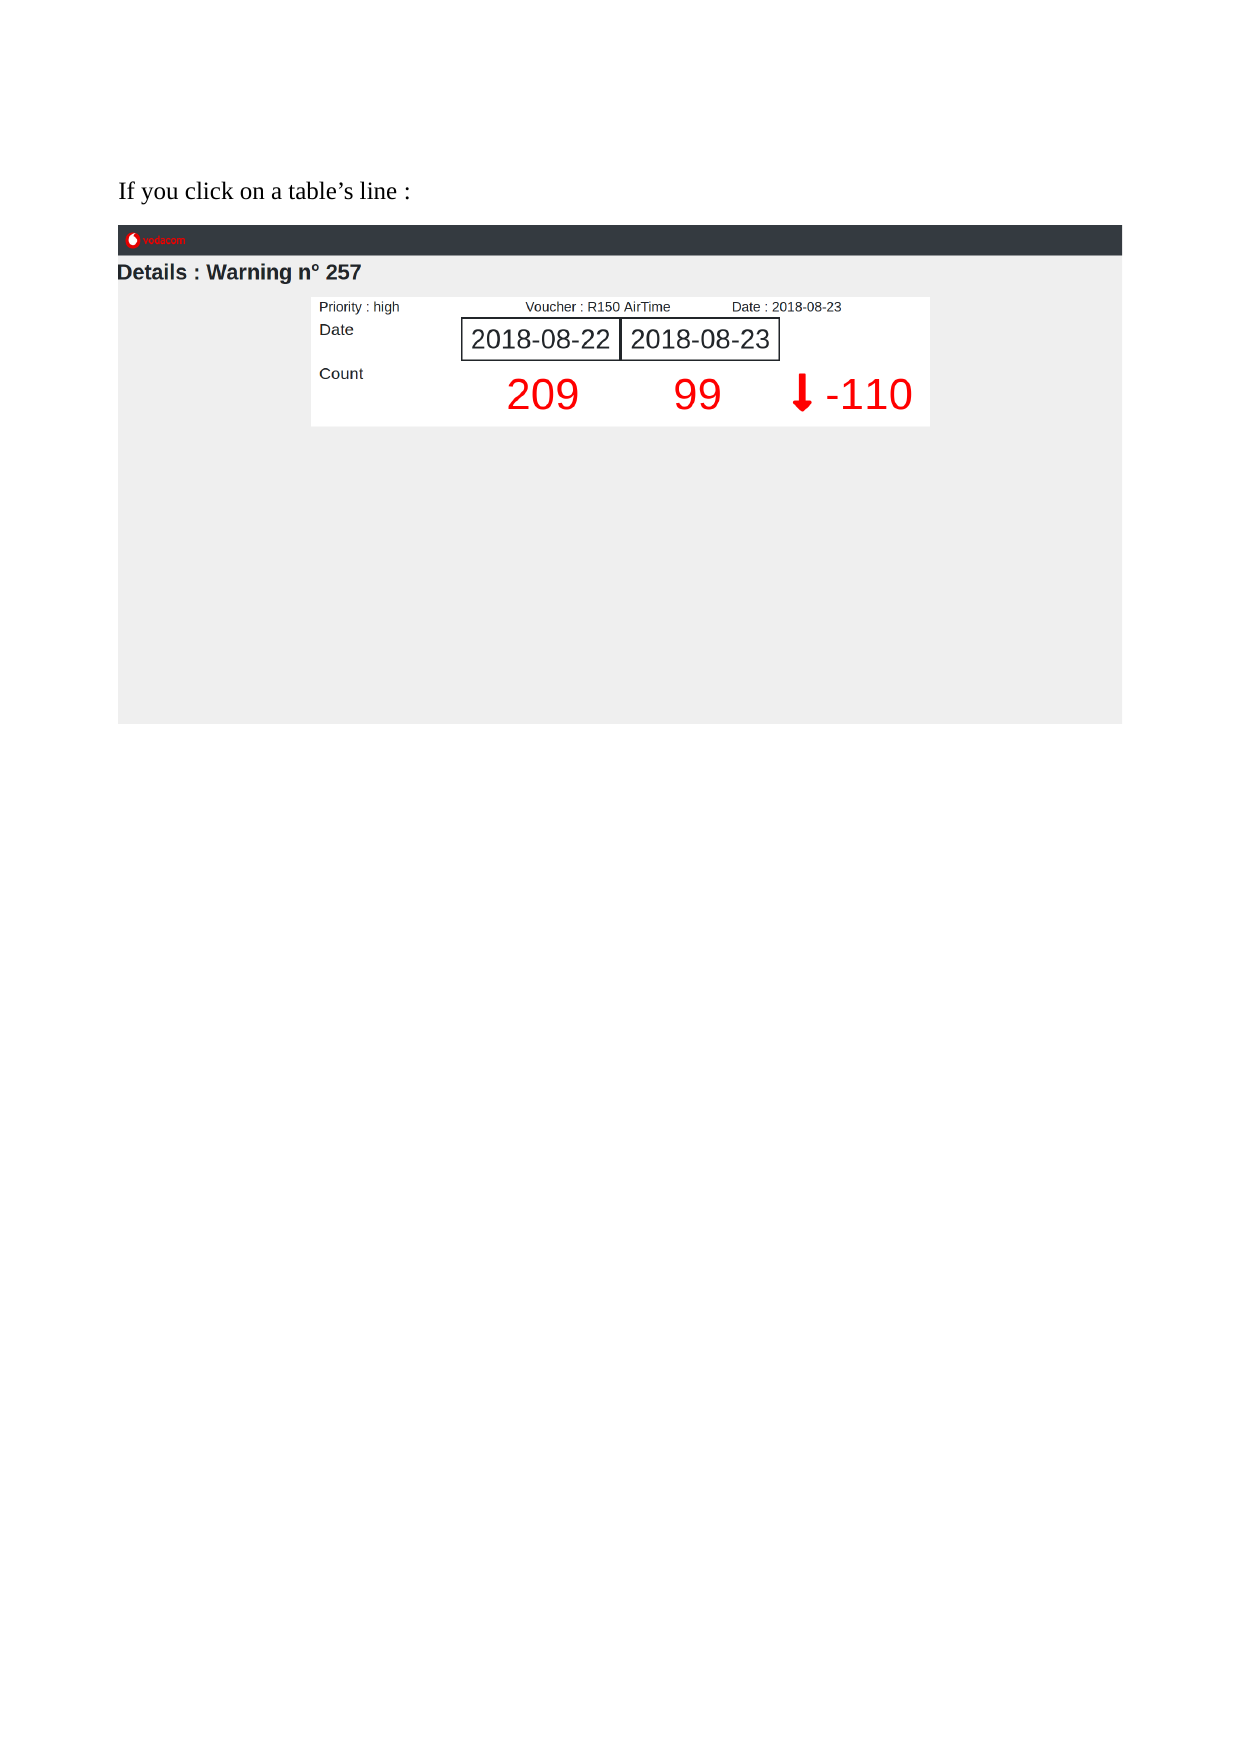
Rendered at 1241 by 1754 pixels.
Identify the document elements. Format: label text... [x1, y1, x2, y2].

picture [118, 225, 1123, 724]
text If you click on a table’s line : [118, 176, 1122, 205]
